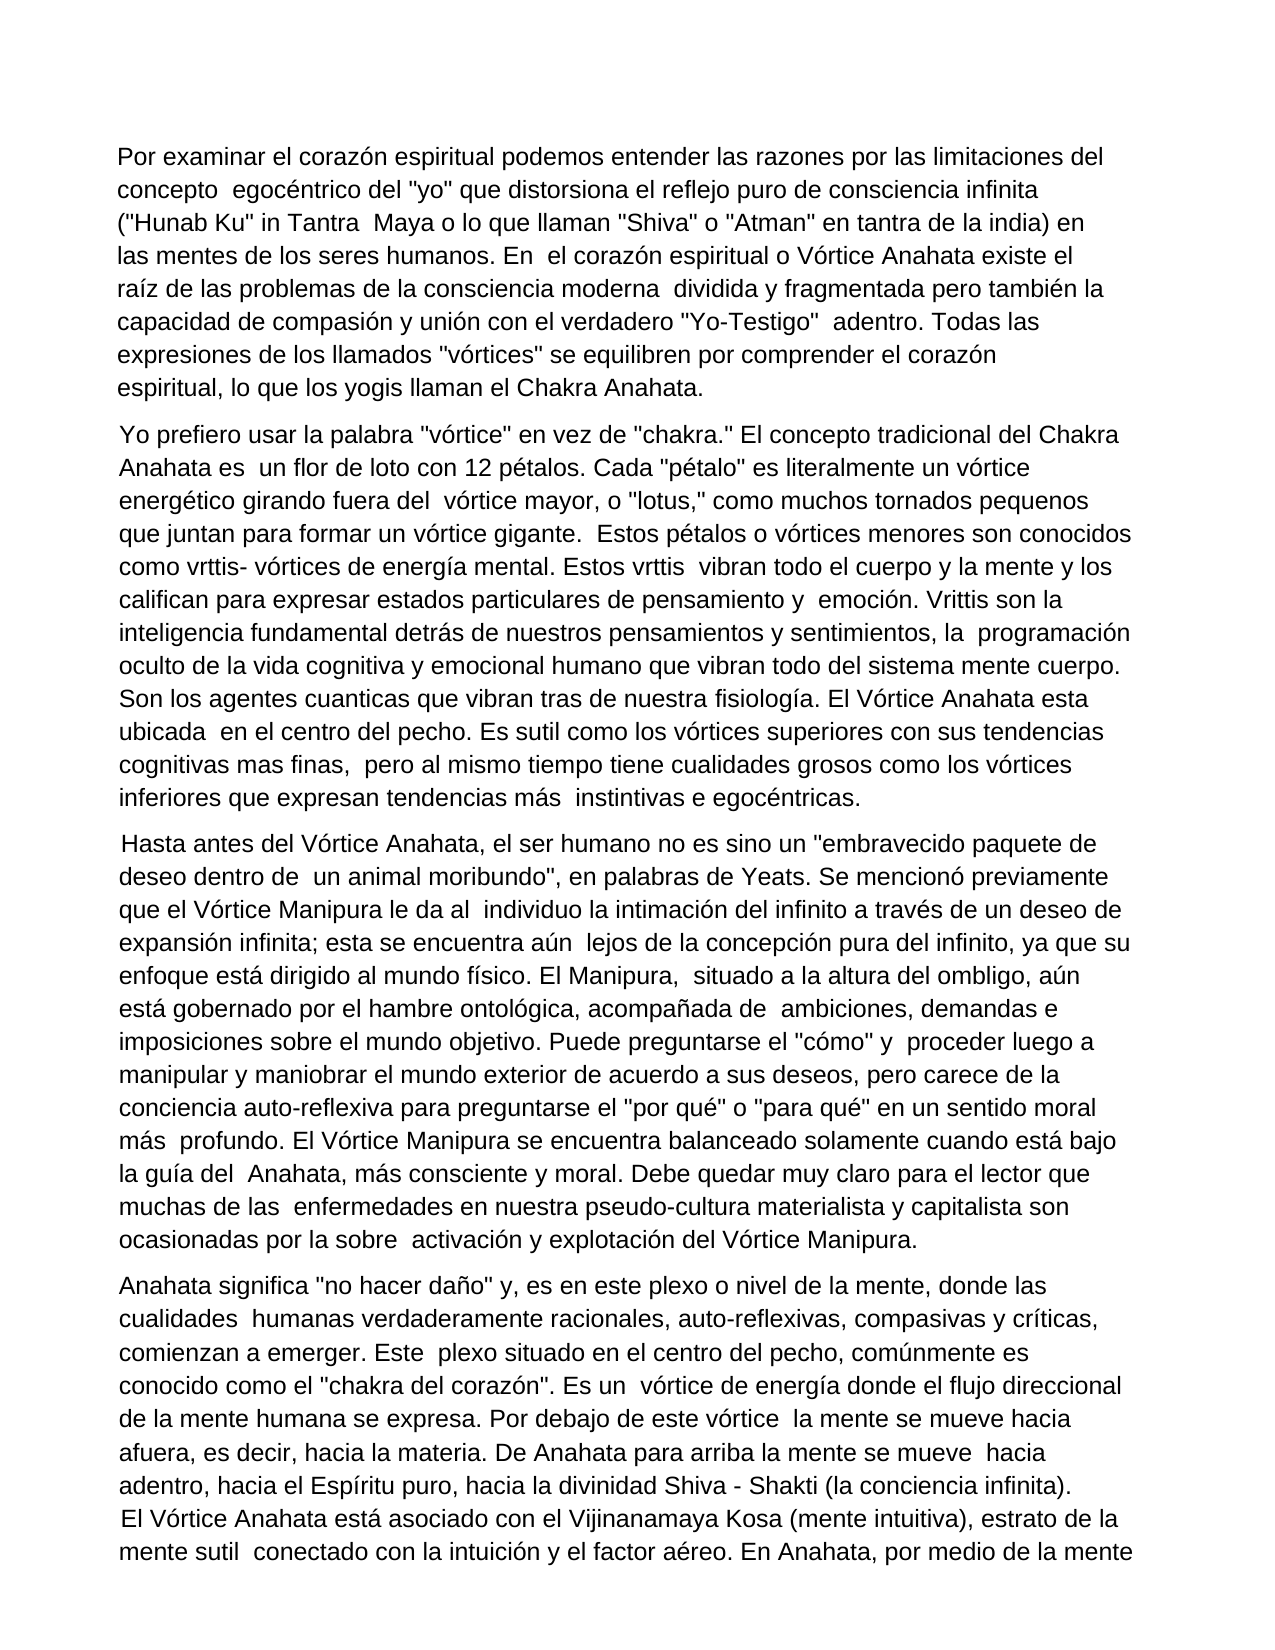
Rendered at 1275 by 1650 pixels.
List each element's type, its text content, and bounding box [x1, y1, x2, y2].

text Hasta antes del Vórtice Anahata, el ser humano no es sino un "embravecido paquete de deseo dentro de un animal moribundo", en palabras de Yeats. Se mencionó previamente que el Vórtice Manipura le da al individuo la intimación del infinito a través de un deseo de expansión infinita; esta se encuentra aún lejos de la concepción pura del infinito, ya que su enfoque está dirigido al mundo físico. El Manipura, situado a la altura del ombligo, aún está gobernado por el hambre ontológica, acompañada de ambiciones, demandas e imposiciones sobre el mundo objetivo. Puede preguntarse el "cómo" y proceder luego a manipular y maniobrar el mundo exterior de acuerdo a sus deseos, pero carece de la conciencia auto-reflexiva para preguntarse el "por qué" o "para qué" en un sentido moral más profundo. El Vórtice Manipura se encuentra balanceado solamente cuando está bajo la guía del Anahata, más consciente y moral. Debe quedar muy claro para el lector que muchas de las enfermedades en nuestra pseudo-cultura materialista y capitalista son ocasionadas por la sobre activación y explotación del Vórtice Manipura. [118, 829, 1134, 1254]
text Anahata significa "no hacer daño" y, es en este plexo o nivel de la mente, donde las cualidades humanas verdaderamente racionales, auto-reflexivas, compasivas y críticas, comienzan a emerger. Este plexo situado en el centro del pecho, comúnmente es conocido como el "chakra del corazón". Es un vórtice de energía donde el flujo direccional de la mente humana se expresa. Por debajo de este vórtice la mente se mueve hacia afuera, es decir, hacia la materia. De Anahata para arriba la mente se mueve hacia adentro, hacia el Espíritu puro, hacia la divinidad Shiva - Shakti (la conciencia infinita). [118, 1271, 1128, 1500]
text El Vórtice Anahata está asociado con el Vijinanamaya Kosa (mente intuitiva), estrato de la mente sutil conectado con la intuición y el factor aéreo. En Anahata, por medio de la mente [118, 1504, 1135, 1566]
text Por examinar el corazón espiritual podemos entender las razones por las limitaciones del concepto egocéntrico del "yo" que distorsiona el reflejo puro de consciencia infinita ("Hunab Ku" in Tantra Maya o lo que llaman "Shiva" o "Atman" en tantra de la india) en las mentes de los seres humanos. En el corazón espiritual o Vórtice Anahata existe el raíz de las problemas de la consciencia moderna dividida y fragmentada pero también la capacidad de compasión y unión con el verdadero "Yo-Testigo" adentro. Todas las expresiones de los llamados "vórtices" se equilibren por comprender el corazón espiritual, lo que los yogis llaman el Chakra Anahata. [117, 142, 1117, 402]
text Yo prefiero usar la palabra "vórtice" en vez de "chakra." El concepto tradicional del Chakra Anahata es un flor de loto con 12 pétalos. Cada "pétalo" es literalmente un vórtice energético girando fuera del vórtice mayor, o "lotus," como muchos tornados pequenos que juntan para formar un vórtice gigante. Estos pétalos o vórtices menores son conocidos como vrttis- vórtices de energía mental. Estos vrttis vibran todo el cuerpo y la mente y los califican para expresar estados particulares de pensamiento y emoción. Vrittis son la inteligencia fundamental detrás de nuestros pensamientos y sentimientos, la programación oculto de la vida cognitiva y emocional humano que vibran todo del sistema mente cuerpo. Son los agentes cuanticas que vibran tras de nuestra fisiología. El Vórtice Anahata esta ubicada en el centro del pecho. Es sutil como los vórtices superiores con sus tendencias cognitivas mas finas, pero al mismo tiempo tiene cualidades grosos como los vórtices inferiores que expresan tendencias más instintivas e egocéntricas. [118, 419, 1138, 812]
